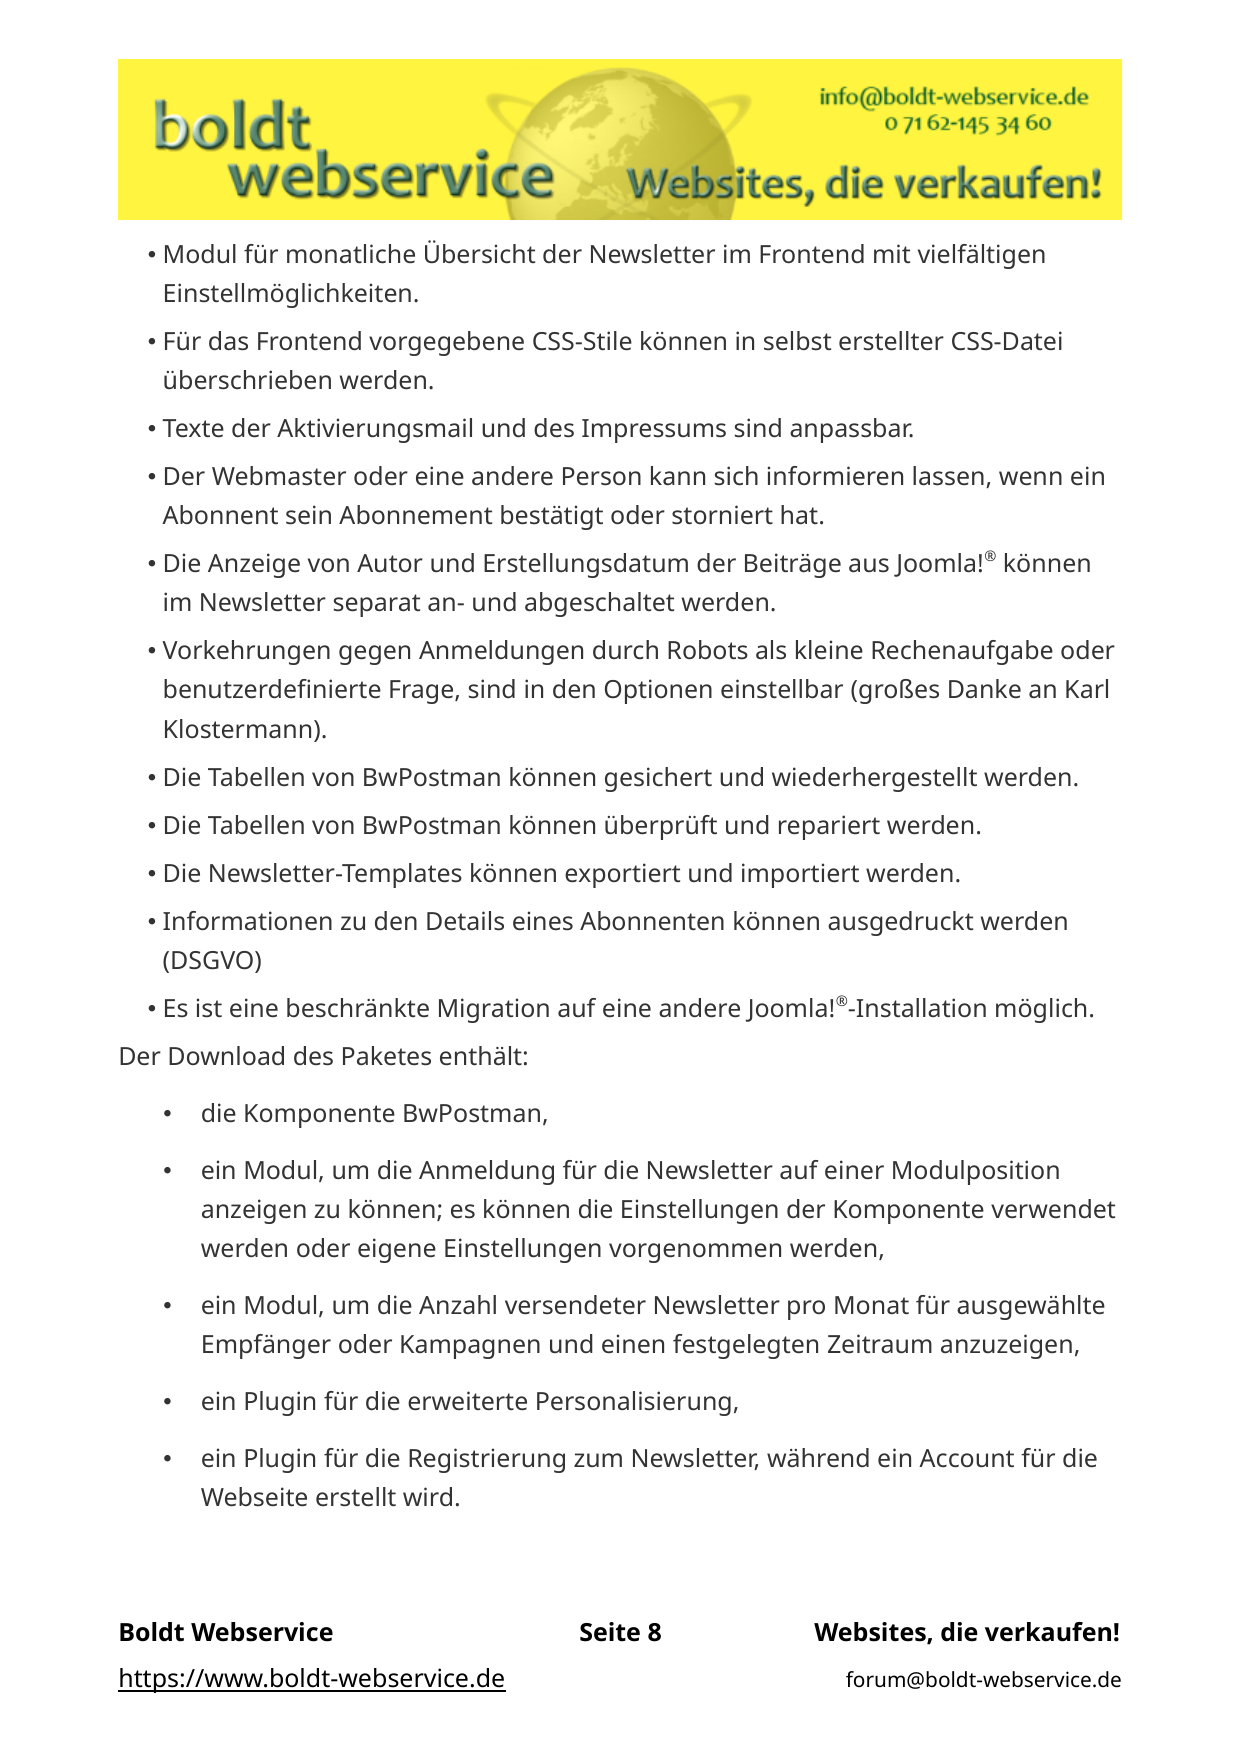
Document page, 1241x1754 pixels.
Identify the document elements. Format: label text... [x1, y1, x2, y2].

picture [118, 59, 1123, 220]
list die Komponente BwPostman, [163, 1096, 1122, 1129]
list Die Newsletter-Templates können exportiert und importiert werden. [148, 855, 1122, 889]
list Für das Frontend vorgegebene CSS-Stile können in selbst erstellter CSS-Datei überschrieben werden. [148, 323, 1122, 397]
list Texte der Aktivierungsmail und des Impressums sind anpassbar. [148, 411, 1122, 445]
list Informationen zu den Details eines Abonnenten können ausgedruckt werden (DSGVO) [148, 903, 1122, 977]
list Modul für monatliche Übersicht der Newsletter im Frontend mit vielfältigen Einstellmöglichkeiten. [148, 236, 1122, 309]
list Die Anzeige von Autor und Erstellungsdatum der Beiträge aus Joomla!® können im Newsletter separat an- und abgeschaltet werden. [148, 546, 1122, 619]
list Der Webmaster oder eine andere Person kann sich informieren lassen, wenn ein Abonnent sein Abonnement bestätigt oder storniert hat. [148, 459, 1122, 532]
list Es ist eine beschränkte Migration auf eine andere Joomla!®-Installation möglich. [148, 991, 1122, 1025]
list ein Plugin für die Registrierung zum Newsletter, während ein Account für die Webseite erstellt wird. [163, 1441, 1122, 1514]
list Die Tabellen von BwPostman können gesichert und wiederhergestellt werden. [148, 759, 1122, 793]
list Die Tabellen von BwPostman können überprüft und repariert werden. [148, 807, 1122, 841]
list ein Modul, um die Anzahl versendeter Newsletter pro Monat für ausgewählte Empfänger oder Kampagnen und einen festgelegten Zeitraum anzuzeigen, [163, 1288, 1122, 1361]
list ein Modul, um die Anmeldung für die Newsletter auf einer Modulposition anzeigen zu können; es können die Einstellungen der Komponente verwendet werden oder eigene Einstellungen vorgenommen werden, [163, 1152, 1122, 1265]
text Der Download des Paketes enthält: [118, 1039, 1122, 1073]
list ein Plugin für die erweiterte Personalisierung, [163, 1384, 1122, 1418]
list Vorkehrungen gegen Anmeldungen durch Robots als kleine Rechenaufgabe oder benutzerdefinierte Frage, sind in den Optionen einstellbar (großes Danke an Karl Klostermann). [148, 633, 1122, 745]
